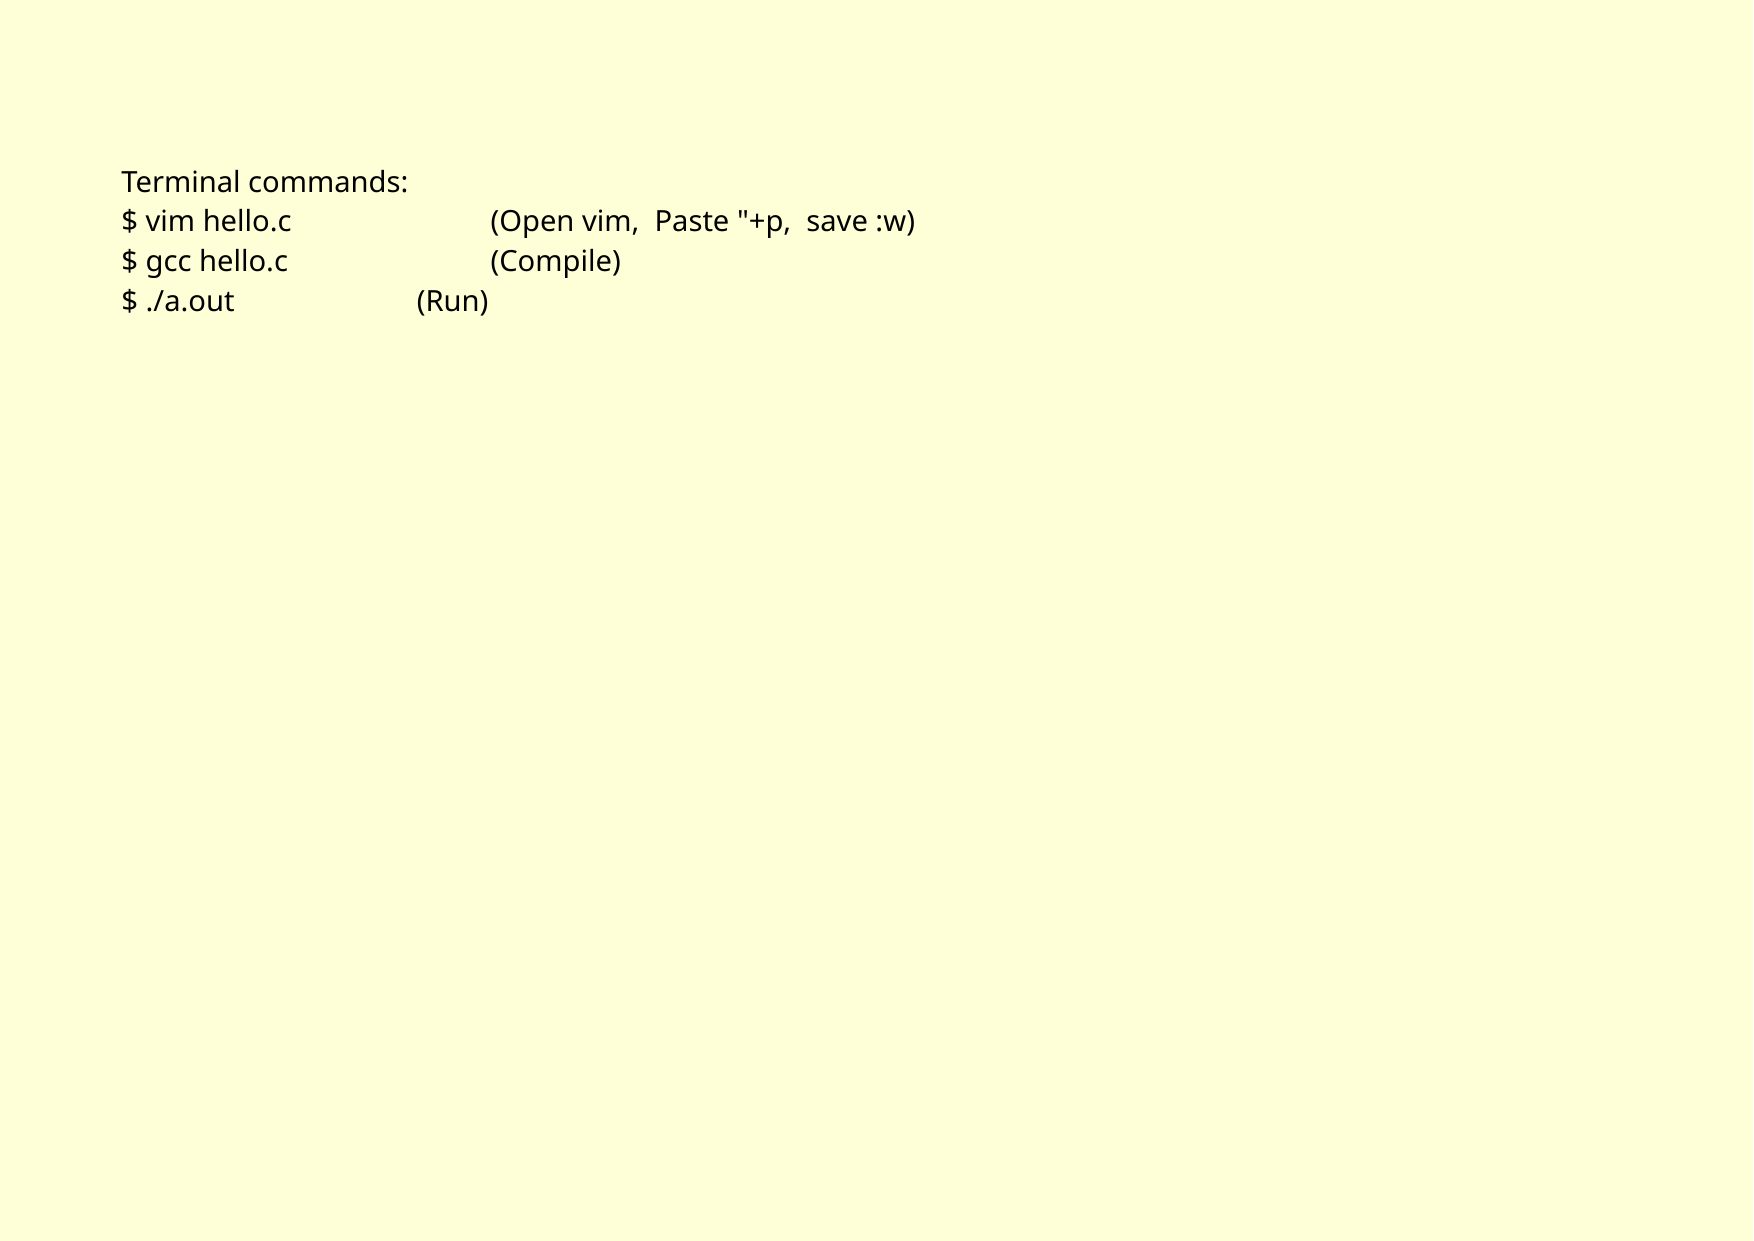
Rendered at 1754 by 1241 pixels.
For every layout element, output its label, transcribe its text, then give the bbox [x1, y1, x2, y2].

text $ gcc hello.c (Compile) [121, 240, 1632, 280]
text $ vim hello.c (Open vim, Paste "+p, save :w) [121, 201, 1632, 240]
text $ ./a.out (Run) [121, 280, 1632, 319]
text Terminal commands: [121, 161, 1632, 201]
